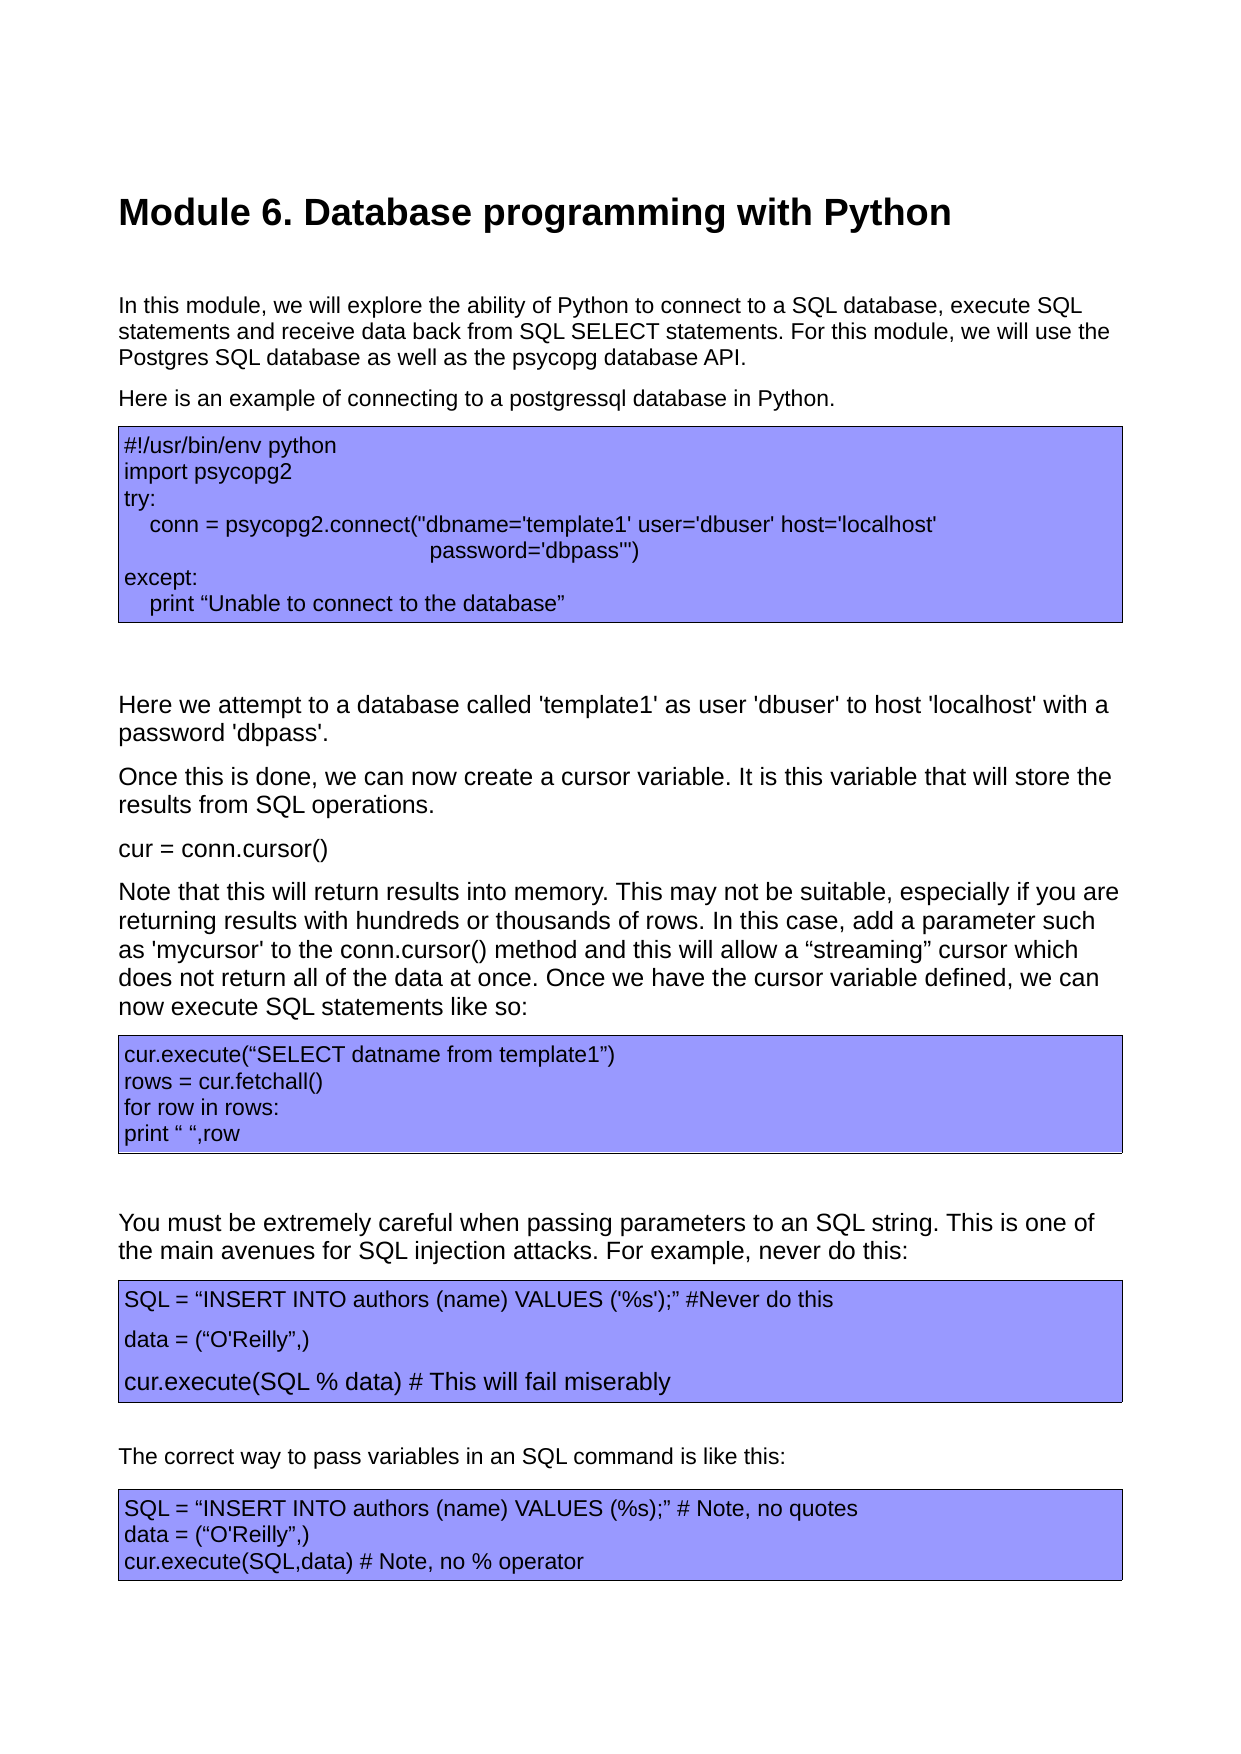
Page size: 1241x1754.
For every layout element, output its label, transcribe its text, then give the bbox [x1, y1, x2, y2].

table_header #!/usr/bin/env python import psycopg2 try: conn = psycopg2.connect("dbname='template1' user='dbuser' host='localhost' password='dbpass'") except: print “Unable to connect to the database” [119, 427, 1122, 622]
text Here is an example of connecting to a postgressql database in Python. [118, 385, 1122, 412]
text The correct way to pass variables in an SQL command is like this: [118, 1443, 1122, 1469]
table_header SQL = “INSERT INTO authors (name) VALUES (%s);” # Note, no quotes data = (“O'Reilly”,) cur.execute(SQL,data) # Note, no % operator [119, 1490, 1122, 1580]
table_header SQL = “INSERT INTO authors (name) VALUES ('%s');” #Never do this data = (“O'Reilly”,) cur.execute(SQL % data) # This will fail miserably [119, 1281, 1122, 1402]
table_header cur.execute(“SELECT datname from template1”) rows = cur.fetchall() for row in rows: print “ “,row [119, 1036, 1122, 1152]
text Here we attempt to a database called 'template1' as user 'dbuser' to host 'localhost' with a password 'dbpass'. [118, 689, 1122, 747]
text You must be extremely careful when passing parameters to an SQL string. This is one of the main avenues for SQL injection attacks. For example, never do this: [118, 1208, 1122, 1265]
text In this module, we will explore the ability of Python to connect to a SQL database, execute SQL statements and receive data back from SQL SELECT statements. For this module, we will use the Postgres SQL database as well as the psycopg database API. [118, 292, 1122, 371]
subtitle Module 6. Database programming with Python [118, 189, 1122, 233]
text Once this is done, we can now create a cursor variable. It is this variable that will store the results from SQL operations. [118, 762, 1122, 819]
text cur = conn.cursor() [118, 834, 1122, 862]
text Note that this will return results into memory. This may not be suitable, especially if you are returning results with hundreds or thousands of rows. In this case, add a parameter such as 'mycursor' to the conn.cursor() method and this will allow a “streaming” cursor which does not return all of the data at once. Once we have the cursor variable defined, we can now execute SQL statements like so: [118, 877, 1122, 1021]
